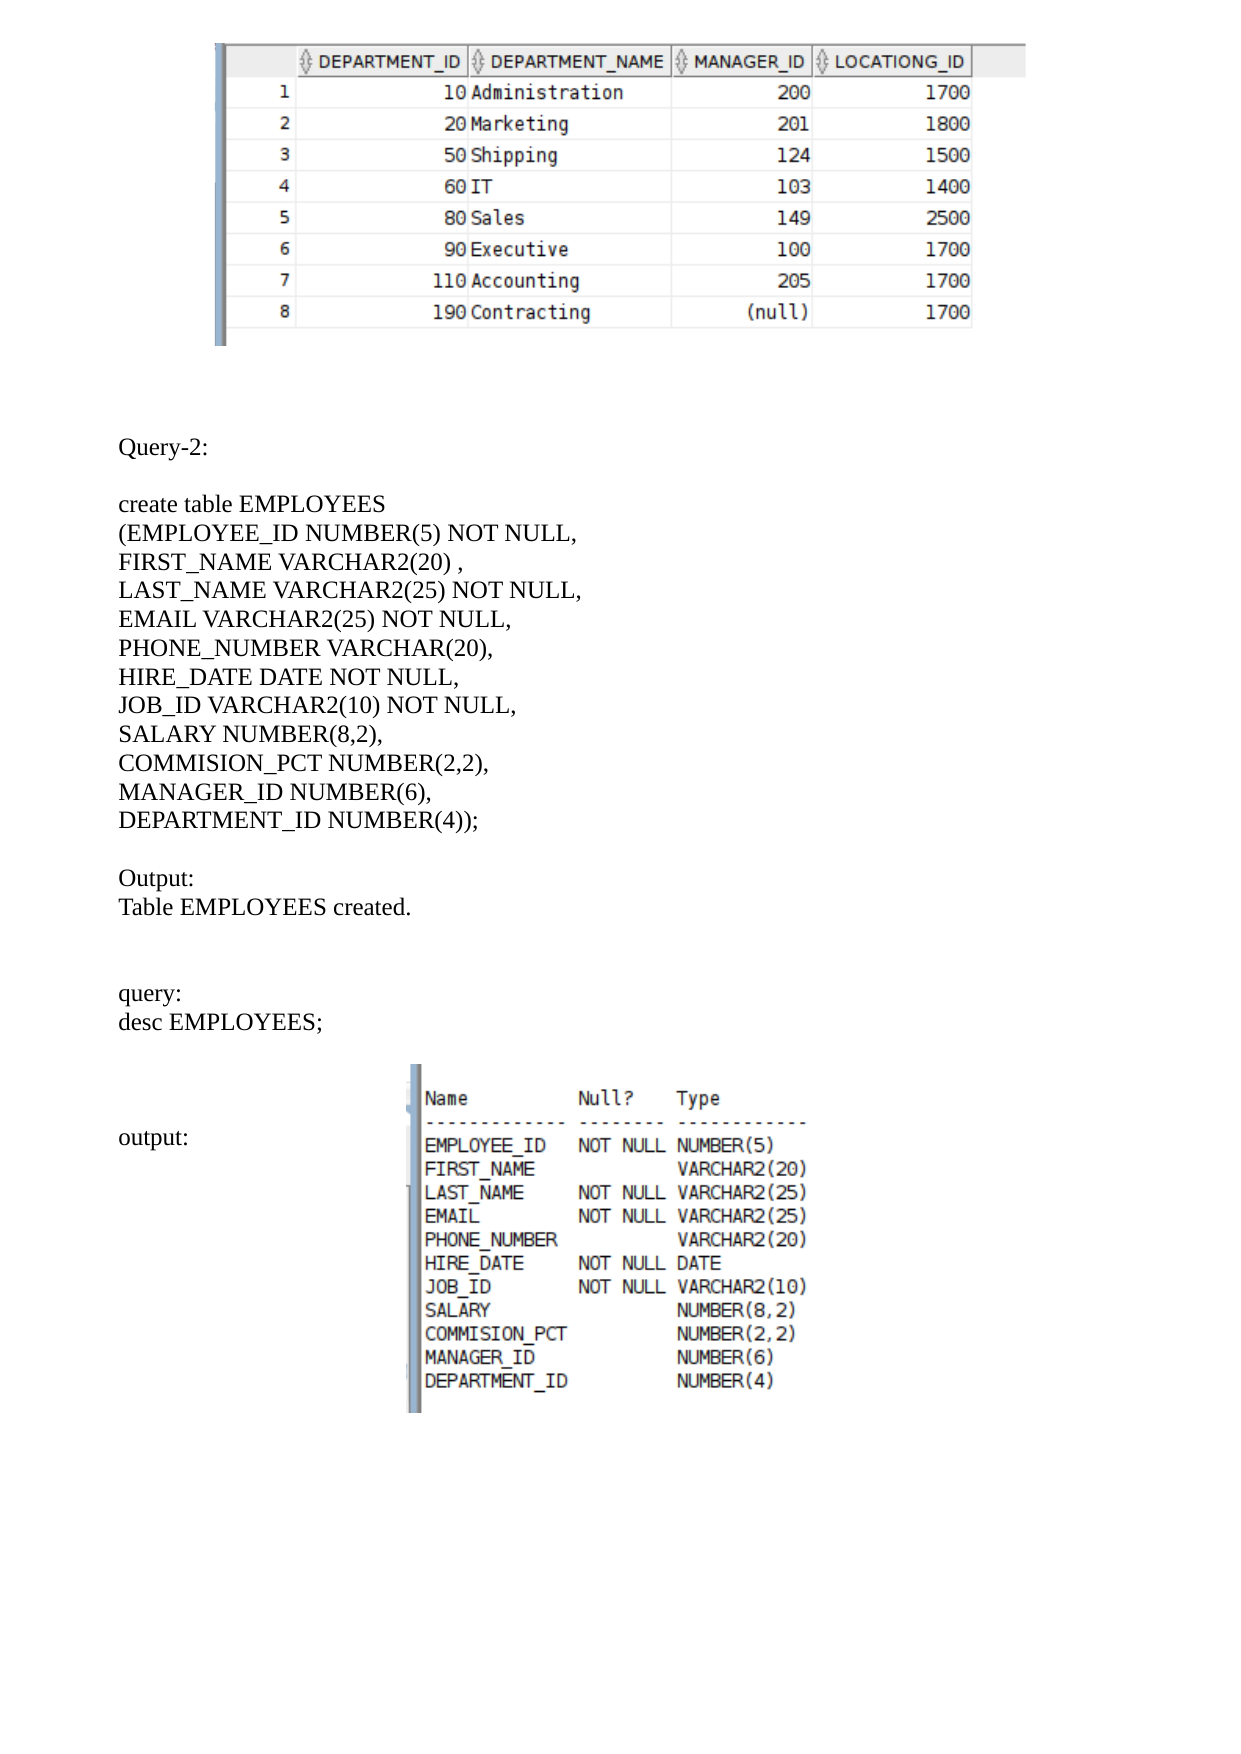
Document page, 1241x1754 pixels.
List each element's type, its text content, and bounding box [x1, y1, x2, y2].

text JOB_ID VARCHAR2(10) NOT NULL, [118, 690, 1122, 719]
text EMAIL VARCHAR2(25) NOT NULL, [118, 604, 1122, 633]
text Table EMPLOYEES created. [118, 892, 1122, 920]
text SALARY NUMBER(8,2), [118, 719, 1122, 748]
text COMMISION_PCT NUMBER(2,2), [118, 748, 1122, 777]
text query: [118, 978, 1122, 1007]
picture [406, 1064, 835, 1413]
text output: [118, 1122, 406, 1150]
text (EMPLOYEE_ID NUMBER(5) NOT NULL, [118, 518, 1122, 547]
text create table EMPLOYEES [118, 489, 1122, 518]
text Output: [118, 863, 1122, 892]
text Query-2: [118, 432, 1122, 460]
text DEPARTMENT_ID NUMBER(4)); [118, 805, 1122, 834]
text MANAGER_ID NUMBER(6), [118, 777, 1122, 805]
text [835, 1122, 1122, 1150]
text HIRE_DATE DATE NOT NULL, [118, 662, 1122, 690]
text desc EMPLOYEES; [118, 1007, 1122, 1035]
text PHONE_NUMBER VARCHAR(20), [118, 633, 1122, 662]
text FIRST_NAME VARCHAR2(20) , [118, 547, 1122, 575]
picture [214, 43, 1026, 346]
text LAST_NAME VARCHAR2(25) NOT NULL, [118, 575, 1122, 604]
